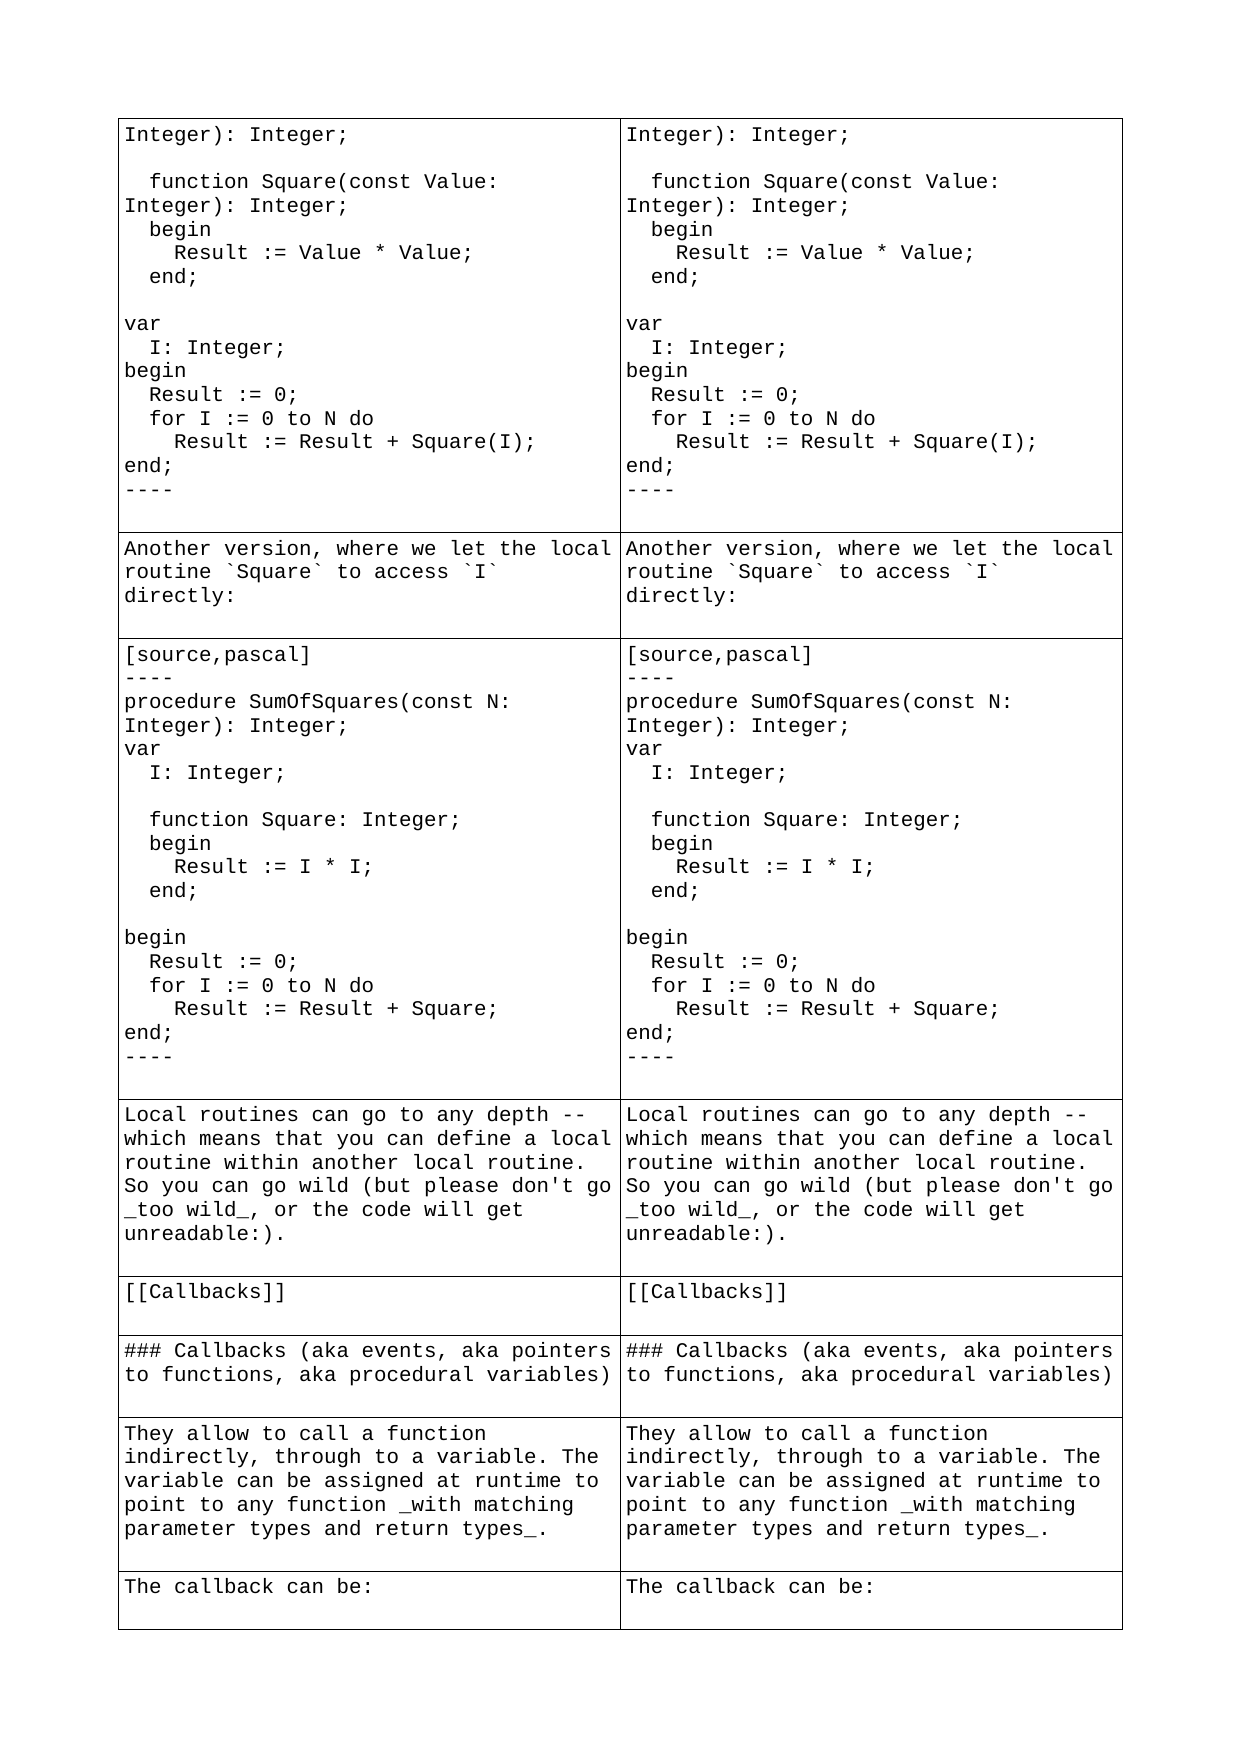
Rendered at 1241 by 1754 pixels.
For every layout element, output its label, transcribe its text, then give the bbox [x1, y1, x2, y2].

table_cell Another version, where we let the local routine `Square` to access `I` directly: [119, 533, 620, 638]
table_cell [source,pascal] ---- procedure SumOfSquares(const N: Integer): Integer; var I: Integer; function Square: Integer; begin Result := I * I; end; begin Result := 0; for I := 0 to N do Result := Result + Square; end; ---- [621, 639, 1122, 1099]
table_cell Local routines can go to any depth -- which means that you can define a local routine within another local routine. So you can go wild (but please don't go _too wild_, or the code will get unreadable:). [119, 1100, 620, 1276]
table_cell [[Callbacks]] [119, 1277, 620, 1334]
table_cell [[Callbacks]] [621, 1277, 1122, 1334]
table_cell ### Callbacks (aka events, aka pointers to functions, aka procedural variables) [621, 1336, 1122, 1417]
table_cell Integer): Integer; function Square(const Value: Integer): Integer; begin Result := Value * Value; end; var I: Integer; begin Result := 0; for I := 0 to N do Result := Result + Square(I); end; ---- [621, 119, 1122, 532]
table_cell Local routines can go to any depth -- which means that you can define a local routine within another local routine. So you can go wild (but please don't go _too wild_, or the code will get unreadable:). [621, 1100, 1122, 1276]
table_cell They allow to call a function indirectly, through to a variable. The variable can be assigned at runtime to point to any function _with matching parameter types and return types_. [119, 1418, 620, 1571]
table_cell They allow to call a function indirectly, through to a variable. The variable can be assigned at runtime to point to any function _with matching parameter types and return types_. [621, 1418, 1122, 1571]
table_cell The callback can be: [621, 1572, 1122, 1629]
table_cell The callback can be: [119, 1572, 620, 1629]
table_cell Integer): Integer; function Square(const Value: Integer): Integer; begin Result := Value * Value; end; var I: Integer; begin Result := 0; for I := 0 to N do Result := Result + Square(I); end; ---- [119, 119, 620, 532]
table_cell Another version, where we let the local routine `Square` to access `I` directly: [621, 533, 1122, 638]
table_cell ### Callbacks (aka events, aka pointers to functions, aka procedural variables) [119, 1336, 620, 1417]
table_cell [source,pascal] ---- procedure SumOfSquares(const N: Integer): Integer; var I: Integer; function Square: Integer; begin Result := I * I; end; begin Result := 0; for I := 0 to N do Result := Result + Square; end; ---- [119, 639, 620, 1099]
